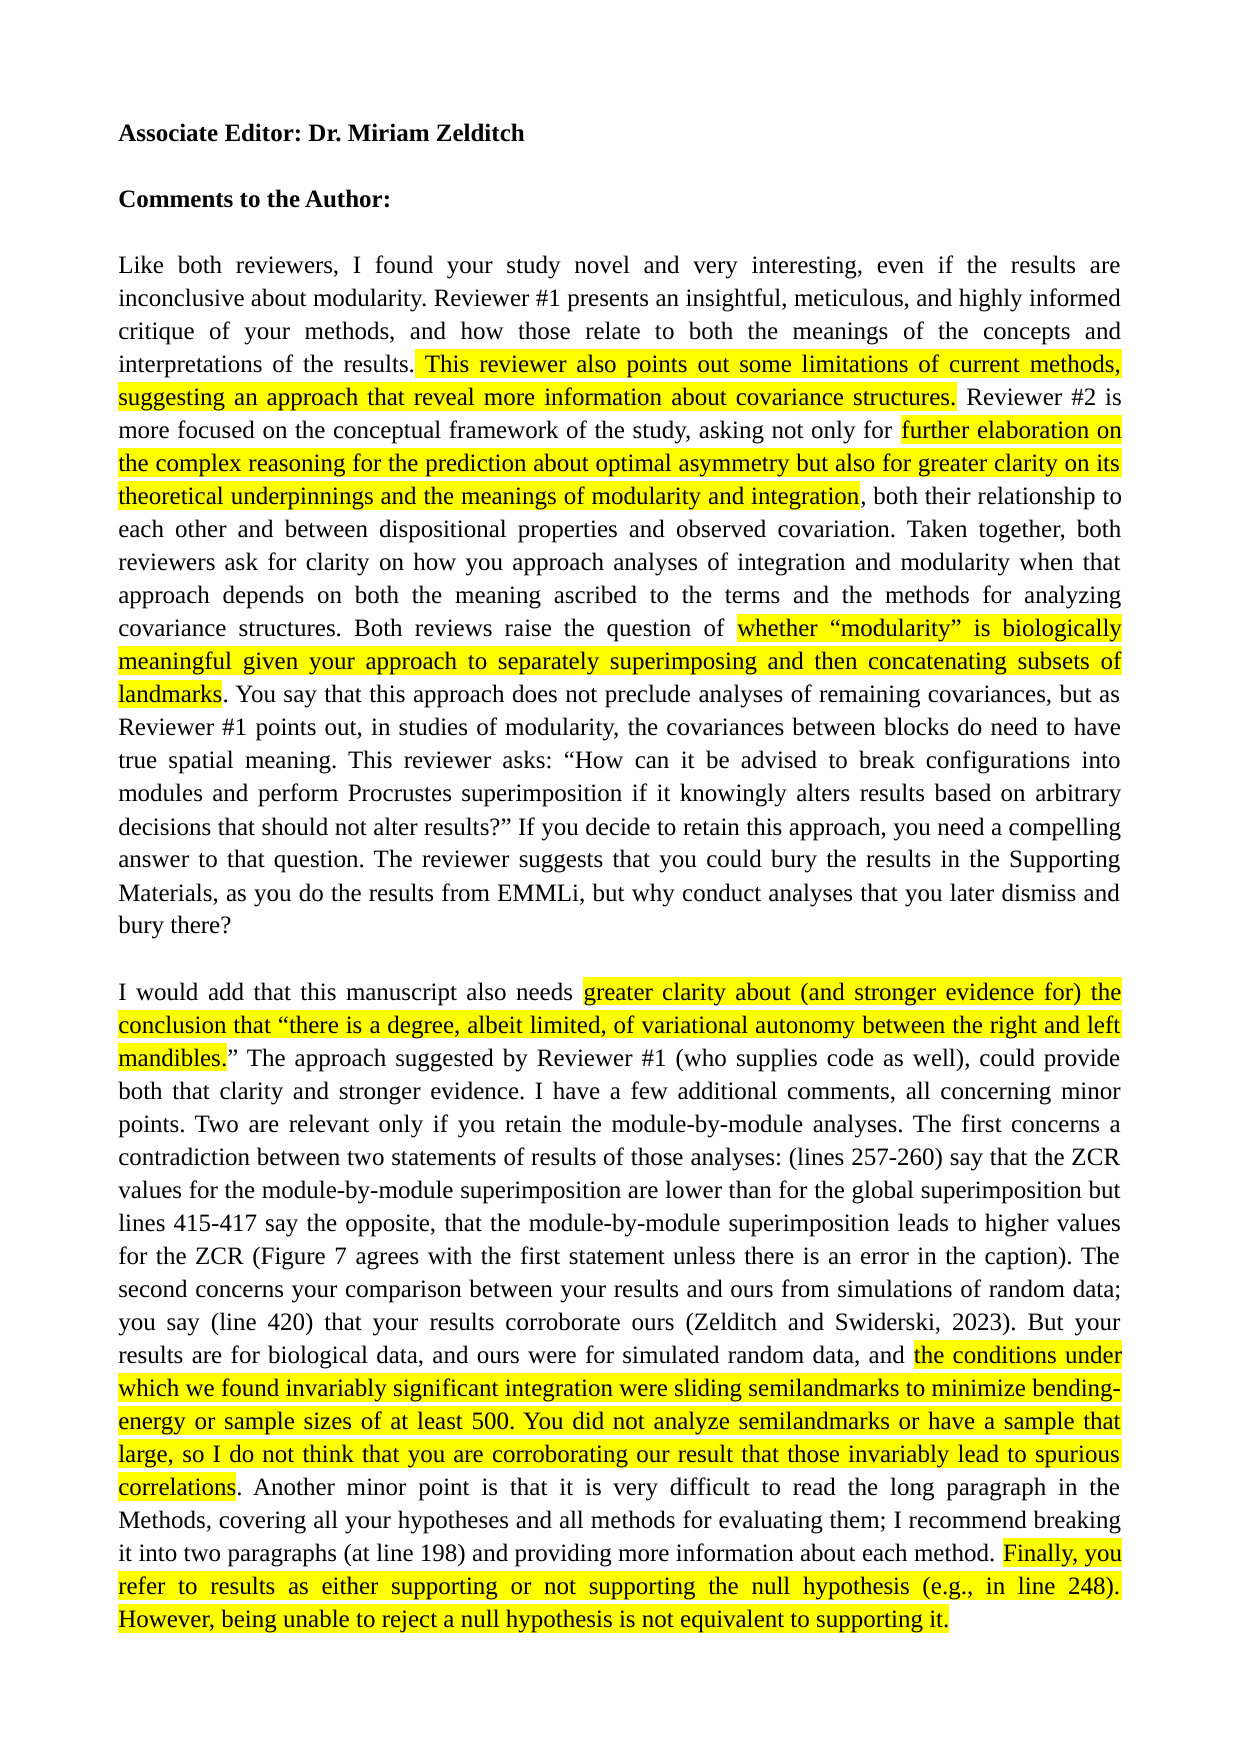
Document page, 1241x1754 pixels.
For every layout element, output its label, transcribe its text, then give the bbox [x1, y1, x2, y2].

text Like both reviewers, I found your study novel and very interesting, even if the results are inconclusive about modularity. Reviewer #1 presents an insightful, meticulous, and highly informed critique of your methods, and how those relate to both the meanings of the concepts and interpretations of the results. This reviewer also points out some limitations of current methods, suggesting an approach that reveal more information about covariance structures. Reviewer #2 is more focused on the conceptual framework of the study, asking not only for further elaboration on the complex reasoning for the prediction about optimal asymmetry but also for greater clarity on its theoretical underpinnings and the meanings of modularity and integration, both their relationship to each other and between dispositional properties and observed covariation. Taken together, both reviewers ask for clarity on how you approach analyses of integration and modularity when that approach depends on both the meaning ascribed to the terms and the methods for analyzing covariance structures. Both reviews raise the question of whether “modularity” is biologically meaningful given your approach to separately superimposing and then concatenating subsets of landmarks. You say that this approach does not preclude analyses of remaining covariances, but as Reviewer #1 points out, in studies of modularity, the covariances between blocks do need to have true spatial meaning. This reviewer asks: “How can it be advised to break configurations into modules and perform Procrustes superimposition if it knowingly alters results based on arbitrary decisions that should not alter results?” If you decide to retain this approach, you need a compelling answer to that question. The reviewer suggests that you could bury the results in the Supporting Materials, as you do the results from EMMLi, but why conduct analyses that you later dismiss and bury there? [118, 250, 1122, 939]
text I would add that this manuscript also needs greater clarity about (and stronger evidence for) the conclusion that “there is a degree, albeit limited, of variational autonomy between the right and left mandibles.” The approach suggested by Reviewer #1 (who supplies code as well), could provide both that clarity and stronger evidence. I have a few additional comments, all concerning minor points. Two are relevant only if you retain the module-by-module analyses. The first concerns a contradiction between two statements of results of those analyses: (lines 257-260) say that the ZCR values for the module-by-module superimposition are lower than for the global superimposition but lines 415-417 say the opposite, that the module-by-module superimposition leads to higher values for the ZCR (Figure 7 agrees with the first statement unless there is an error in the caption). The second concerns your comparison between your results and ours from simulations of random data; you say (line 420) that your results corroborate ours (Zelditch and Swiderski, 2023). But your results are for biological data, and ours were for simulated random data, and the conditions under which we found invariably significant integration were sliding semilandmarks to minimize bending-energy or sample sizes of at least 500. You did not analyze semilandmarks or have a sample that large, so I do not think that you are corroborating our result that those invariably lead to spurious correlations. Another minor point is that it is very difficult to read the long paragraph in the Methods, covering all your hypotheses and all methods for evaluating them; I recommend breaking it into two paragraphs (at line 198) and providing more information about each method. Finally, you refer to results as either supporting or not supporting the null hypothesis (e.g., in line 248). However, being unable to reject a null hypothesis is not equivalent to supporting it. [118, 944, 1122, 1633]
text Associate Editor: Dr. Miriam Zelditch [118, 118, 1122, 147]
text Comments to the Author: [118, 151, 1122, 213]
